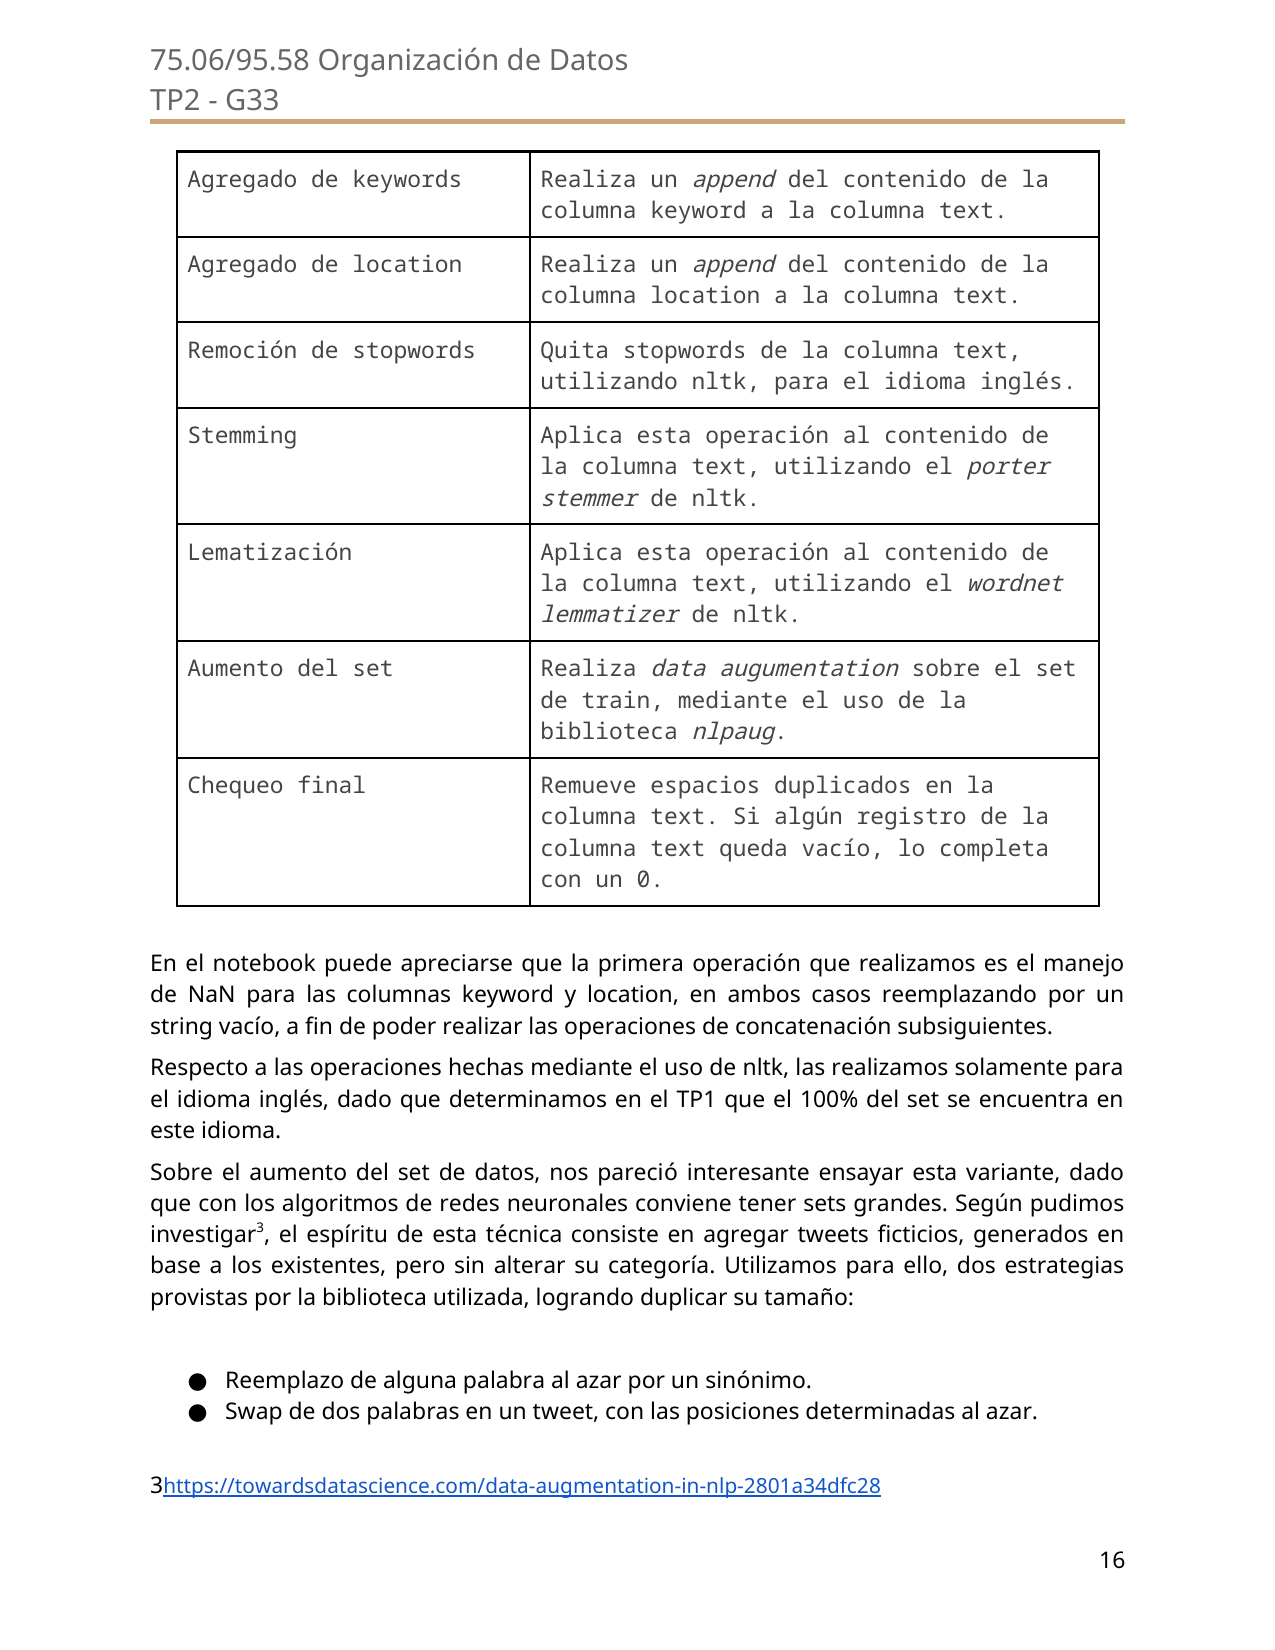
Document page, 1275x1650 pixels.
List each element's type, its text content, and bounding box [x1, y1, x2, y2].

table_cell Lematización [178, 525, 529, 640]
table_cell Agregado de keywords [178, 153, 529, 236]
list Reemplazo de alguna palabra al azar por un sinónimo. [187, 1364, 1125, 1395]
table_cell Chequeo final [178, 759, 529, 904]
picture [150, 119, 1125, 124]
text Sobre el aumento del set de datos, nos pareció interesante ensayar esta variante, dado que con los algoritmos de redes neuronales conviene tener sets grandes. Según pudimos investigar, el espíritu de esta técnica consiste en agregar tweets ficticios, generados en base a los existentes, pero sin alterar su categoría. Utilizamos para ello, dos estrategias provistas por la biblioteca utilizada, logrando duplicar su tamaño: [150, 1156, 1125, 1312]
table_cell Agregado de location [178, 238, 529, 321]
table_cell Realiza un append del contenido de la columna location a la columna text. [531, 238, 1098, 321]
table_cell Aplica esta operación al contenido de la columna text, utilizando el porter stemmer de nltk. [531, 409, 1098, 523]
table_cell Aumento del set [178, 642, 529, 757]
table_cell Remoción de stopwords [178, 323, 529, 407]
table_cell Quita stopwords de la columna text, utilizando nltk, para el idioma inglés. [531, 323, 1098, 407]
table_cell Remueve espacios duplicados en la columna text. Si algún registro de la columna text queda vacío, lo completa con un 0. [531, 759, 1098, 904]
text https://towardsdatascience.com/data-augmentation-in-nlp-2801a34dfc28 [150, 1469, 1125, 1500]
text Respecto a las operaciones hechas mediante el uso de nltk, las realizamos solamente para el idioma inglés, dado que determinamos en el TP1 que el 100% del set se encuentra en este idioma. [150, 1051, 1125, 1145]
table_cell Realiza data augumentation sobre el set de train, mediante el uso de la biblioteca nlpaug. [531, 642, 1098, 757]
table_cell Realiza un append del contenido de la columna keyword a la columna text. [531, 153, 1098, 236]
table_cell Aplica esta operación al contenido de la columna text, utilizando el wordnet lemmatizer de nltk. [531, 525, 1098, 640]
list Swap de dos palabras en un tweet, con las posiciones determinadas al azar. [187, 1395, 1125, 1426]
table_cell Stemming [178, 409, 529, 523]
text En el notebook puede apreciarse que la primera operación que realizamos es el manejo de NaN para las columnas keyword y location, en ambos casos reemplazando por un string vacío, a fin de poder realizar las operaciones de concatenación subsiguientes. [150, 947, 1125, 1041]
